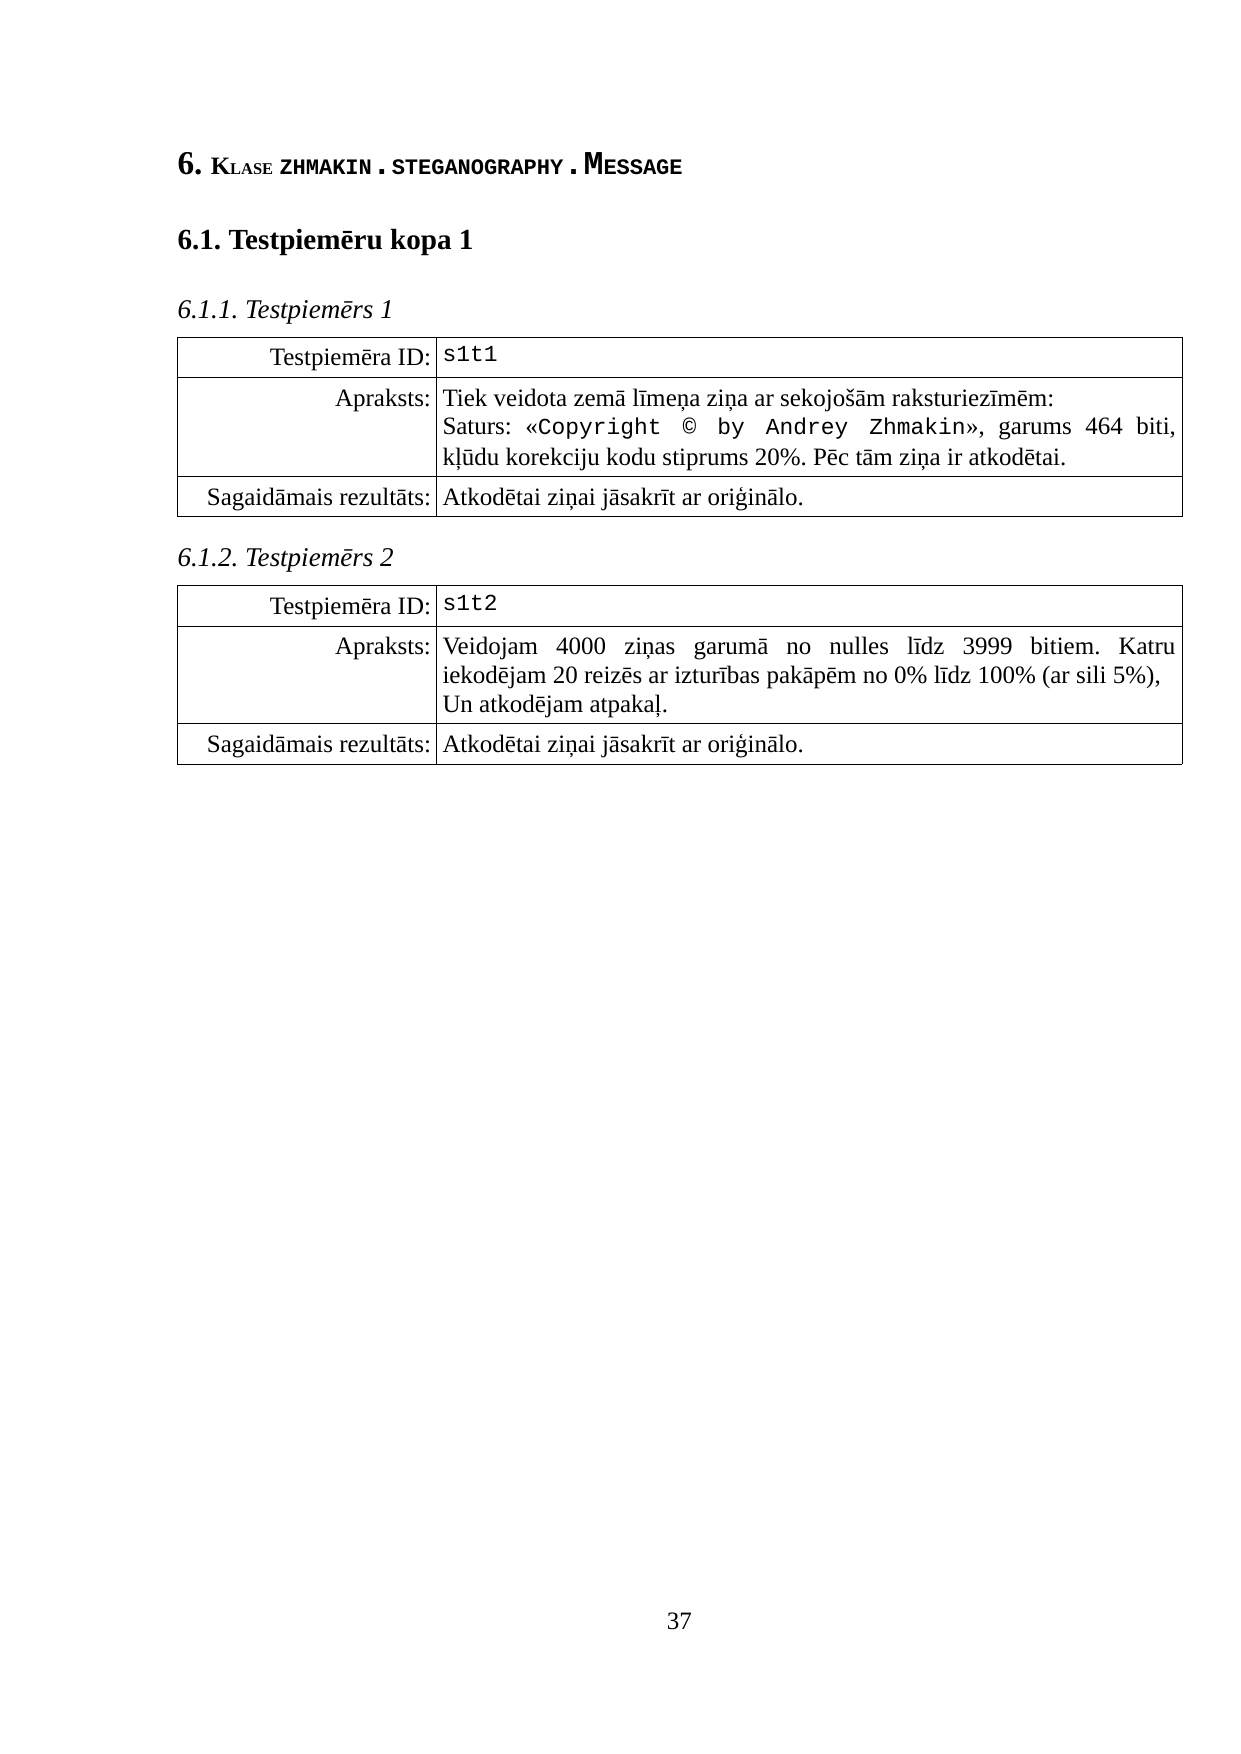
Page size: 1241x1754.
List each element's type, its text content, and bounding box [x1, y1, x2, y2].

table_cell Sagaidāmais rezultāts: [178, 724, 436, 764]
subtitle Testpiemēru kopa 1 [177, 222, 1181, 255]
subtitle Testpiemērs 2 [177, 542, 1181, 573]
subtitle Testpiemērs 1 [177, 293, 1181, 324]
table_cell Atkodētai ziņai jāsakrīt ar oriģinālo. [437, 724, 1182, 764]
table_header Testpiemēra ID: [178, 586, 436, 626]
table_cell Apraksts: [178, 627, 436, 723]
table_cell Sagaidāmais rezultāts: [178, 477, 436, 516]
subtitle Klase zhmakin.steganography.Message [177, 143, 1181, 184]
table_header s1t2 [437, 586, 1182, 626]
table_cell Apraksts: [178, 378, 436, 476]
table_cell Veidojam 4000 ziņas garumā no nulles līdz 3999 bitiem. Katru iekodējam 20 reizēs ar izturības pakāpēm no 0% līdz 100% (ar sili 5%), Un atkodējam atpakaļ. [437, 627, 1182, 723]
table_header Testpiemēra ID: [178, 338, 436, 377]
table_header s1t1 [437, 338, 1182, 377]
table_cell Tiek veidota zemā līmeņa ziņa ar sekojošām raksturiezīmēm: Saturs: «Copyright © by Andrey Zhmakin», garums 464 biti, kļūdu korekciju kodu stiprums 20%. Pēc tām ziņa ir atkodētai. [437, 378, 1182, 476]
table_cell Atkodētai ziņai jāsakrīt ar oriģinālo. [437, 477, 1182, 516]
